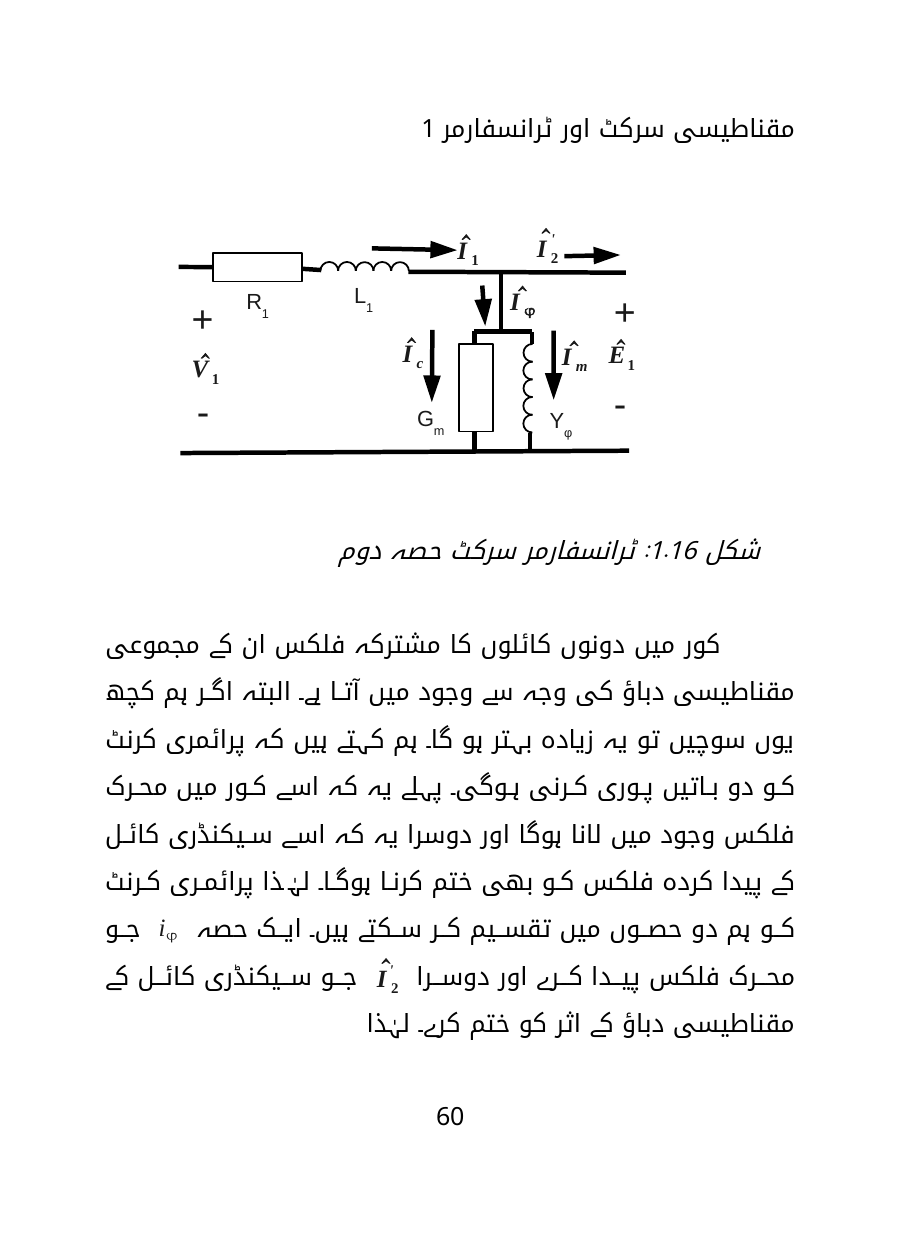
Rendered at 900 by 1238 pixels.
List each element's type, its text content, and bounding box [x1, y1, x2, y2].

text شکل 1.16: ٹرانسفارمر سرکٹ حصہ دوم [140, 195, 760, 575]
text کور میں دونوں کائلوں کا مشترکہ فلکس ان کے مجموعی مقناطیسی دباؤ کی وجہ سے وجود میں آتا ہے۔ البتہ اگر ہم کچھ یوں سوچیں تو یہ زیادہ بہتر ہو گا۔ ہم کہتے ہیں کہ پرائمری کرنٹ کو دو باتیں پوری کرنی ہوگی۔ پہلے یہ کہ اسے کور میں محرک فلکس وجود میں لانا ہوگا اور دوسرا یہ کہ اسے سیکنڈری کائل کے پیدا کردہ فلکس کو بھی ختم کرنا ہوگا۔ لہٰذا پرائمری کرنٹ کو ہم دو حصوں میں تقسیم کر سکتے ہیں۔ ایک حصہجو محرک فلکس پیدا کرے اور دوسراجو سیکنڈری کائل کے مقناطیسی دباؤ کے اثر کو ختم کرے۔ لہٰذا [105, 621, 795, 1048]
